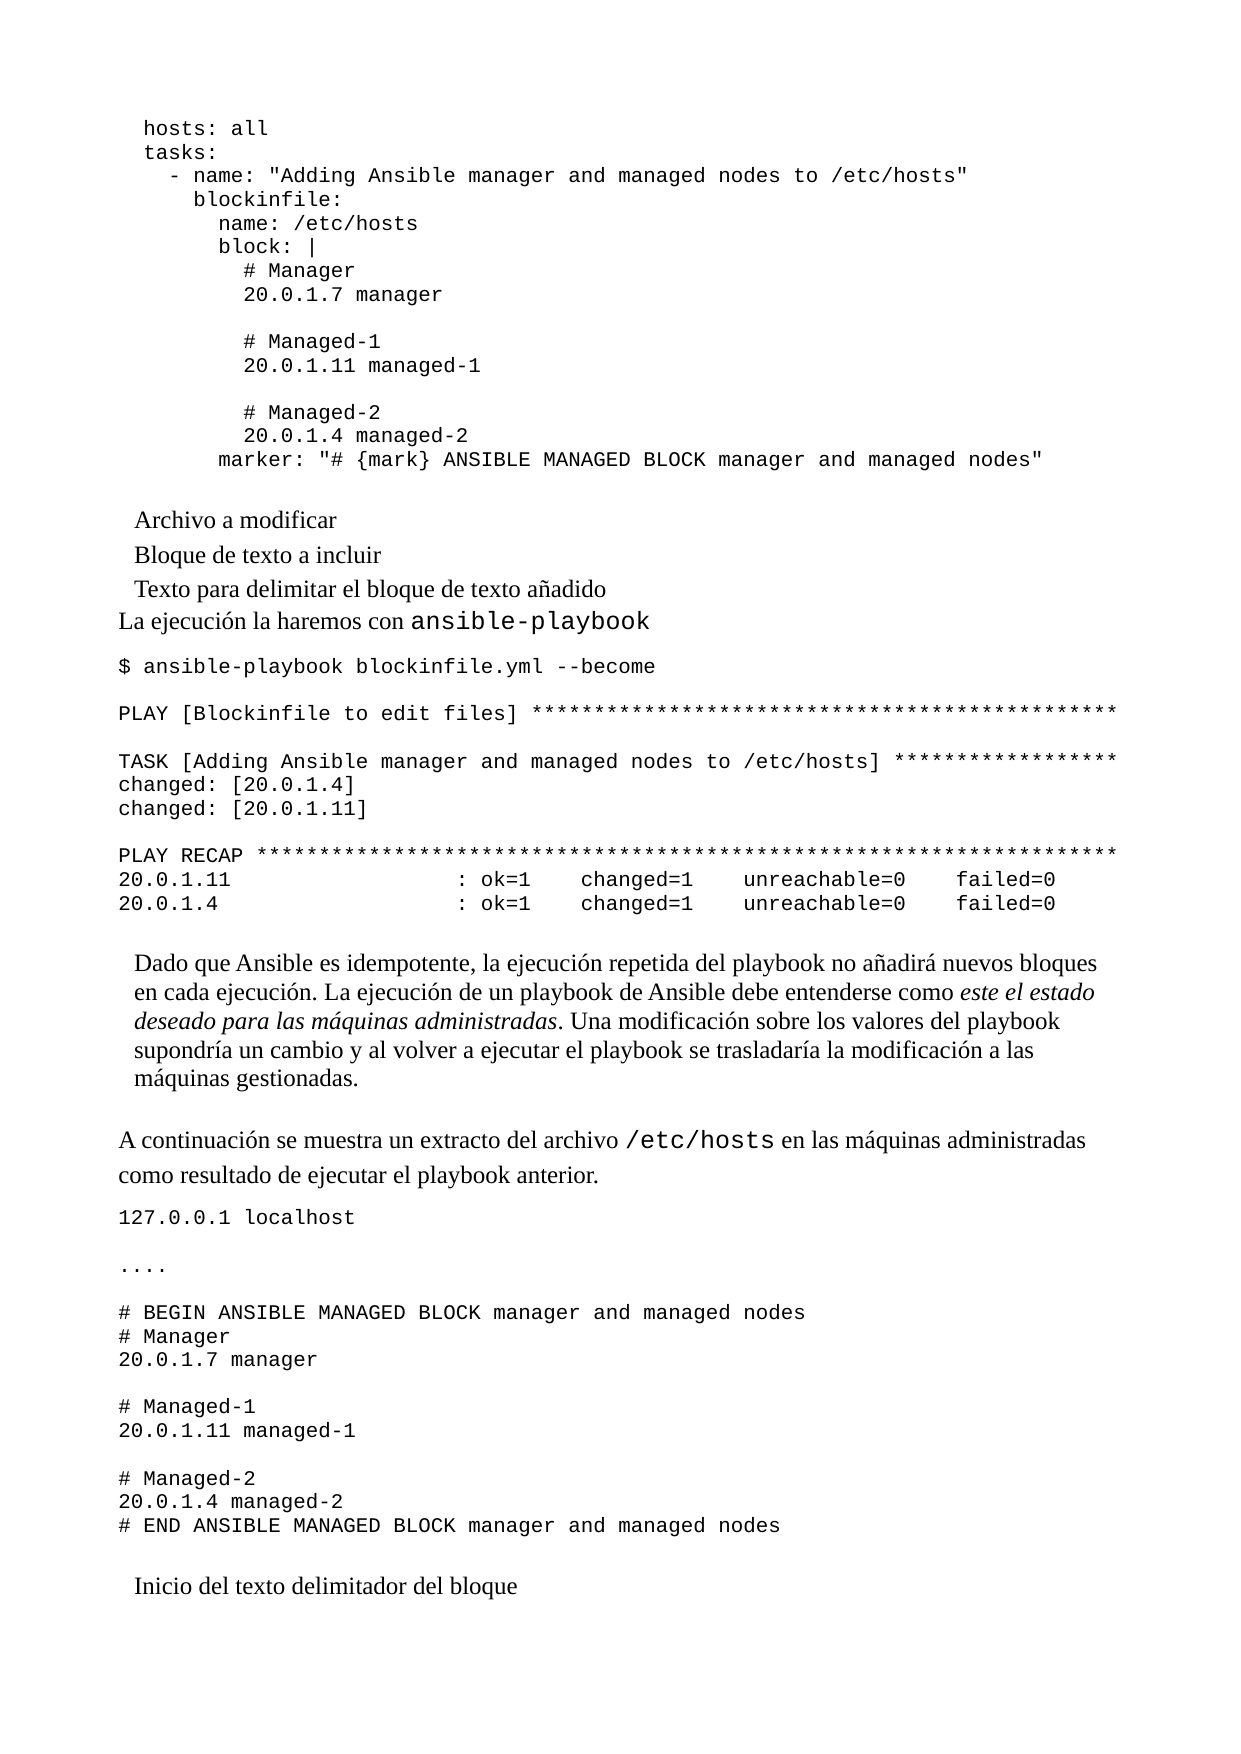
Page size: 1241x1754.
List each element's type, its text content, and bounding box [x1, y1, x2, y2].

text # END ANSIBLE MANAGED BLOCK manager and managed nodes [118, 1515, 1122, 1538]
text # Manager [118, 1326, 1122, 1349]
text .... [118, 1255, 1122, 1278]
table_header Dado que Ansible es idempotente, la ejecución repetida del playbook no añadirá nuevos bloques en cada ejecución. La ejecución de un playbook de Ansible debe entenderse como este el estado deseado para las máquinas administradas. Una modificación sobre los valores del playbook supondría un cambio y al volver a ejecutar el playbook se trasladaría la modificación a las máquinas gestionadas. [131, 946, 1122, 1125]
text La ejecución la haremos con ansible-playbook [118, 606, 1122, 637]
text PLAY [Blockinfile to edit files] *********************************************** [118, 703, 1122, 727]
table_header Inicio del texto delimitador del bloque [131, 1568, 529, 1602]
text # BEGIN ANSIBLE MANAGED BLOCK manager and managed nodes [118, 1302, 1122, 1326]
table_header Archivo a modificar [131, 502, 617, 537]
text # Managed-1 [118, 1397, 1122, 1420]
text 20.0.1.4 managed-2 [118, 1491, 1122, 1515]
text marker: "# {mark} ANSIBLE MANAGED BLOCK manager and managed nodes" [118, 449, 1122, 473]
table_cell [118, 571, 131, 606]
text # Managed-2 [118, 402, 1122, 426]
text PLAY RECAP ********************************************************************* [118, 845, 1122, 869]
text 20.0.1.7 manager [118, 1349, 1122, 1373]
text hosts: all [118, 118, 1122, 142]
text # Manager [118, 260, 1122, 284]
table_cell Texto para delimitar el bloque de texto añadido [131, 571, 617, 606]
text 20.0.1.7 manager [118, 284, 1122, 307]
table_header [118, 946, 131, 1125]
text 20.0.1.11 : ok=1 changed=1 unreachable=0 failed=0 [118, 869, 1122, 892]
text # Managed-2 [118, 1467, 1122, 1491]
text name: /etc/hosts [118, 213, 1122, 236]
text 20.0.1.4 managed-2 [118, 426, 1122, 449]
text - name: "Adding Ansible manager and managed nodes to /etc/hosts" [118, 165, 1122, 189]
text block: | [118, 236, 1122, 260]
text TASK [Adding Ansible manager and managed nodes to /etc/hosts] ****************** [118, 751, 1122, 774]
text $ ansible-playbook blockinfile.yml --become [118, 656, 1122, 680]
table_header [118, 1568, 131, 1602]
text # Managed-1 [118, 331, 1122, 354]
text 20.0.1.11 managed-1 [118, 1420, 1122, 1444]
text changed: [20.0.1.4] [118, 774, 1122, 798]
text 20.0.1.4 : ok=1 changed=1 unreachable=0 failed=0 [118, 892, 1122, 916]
text 20.0.1.11 managed-1 [118, 354, 1122, 378]
text tasks: [118, 142, 1122, 165]
table_cell [118, 537, 131, 571]
table_header [118, 502, 131, 537]
table_cell Bloque de texto a incluir [131, 537, 617, 571]
text changed: [20.0.1.11] [118, 798, 1122, 822]
text 127.0.0.1 localhost [118, 1207, 1122, 1231]
text blockinfile: [118, 189, 1122, 213]
text A continuación se muestra un extracto del archivo /etc/hosts en las máquinas administradas como resultado de ejecutar el playbook anterior. [118, 1125, 1122, 1188]
